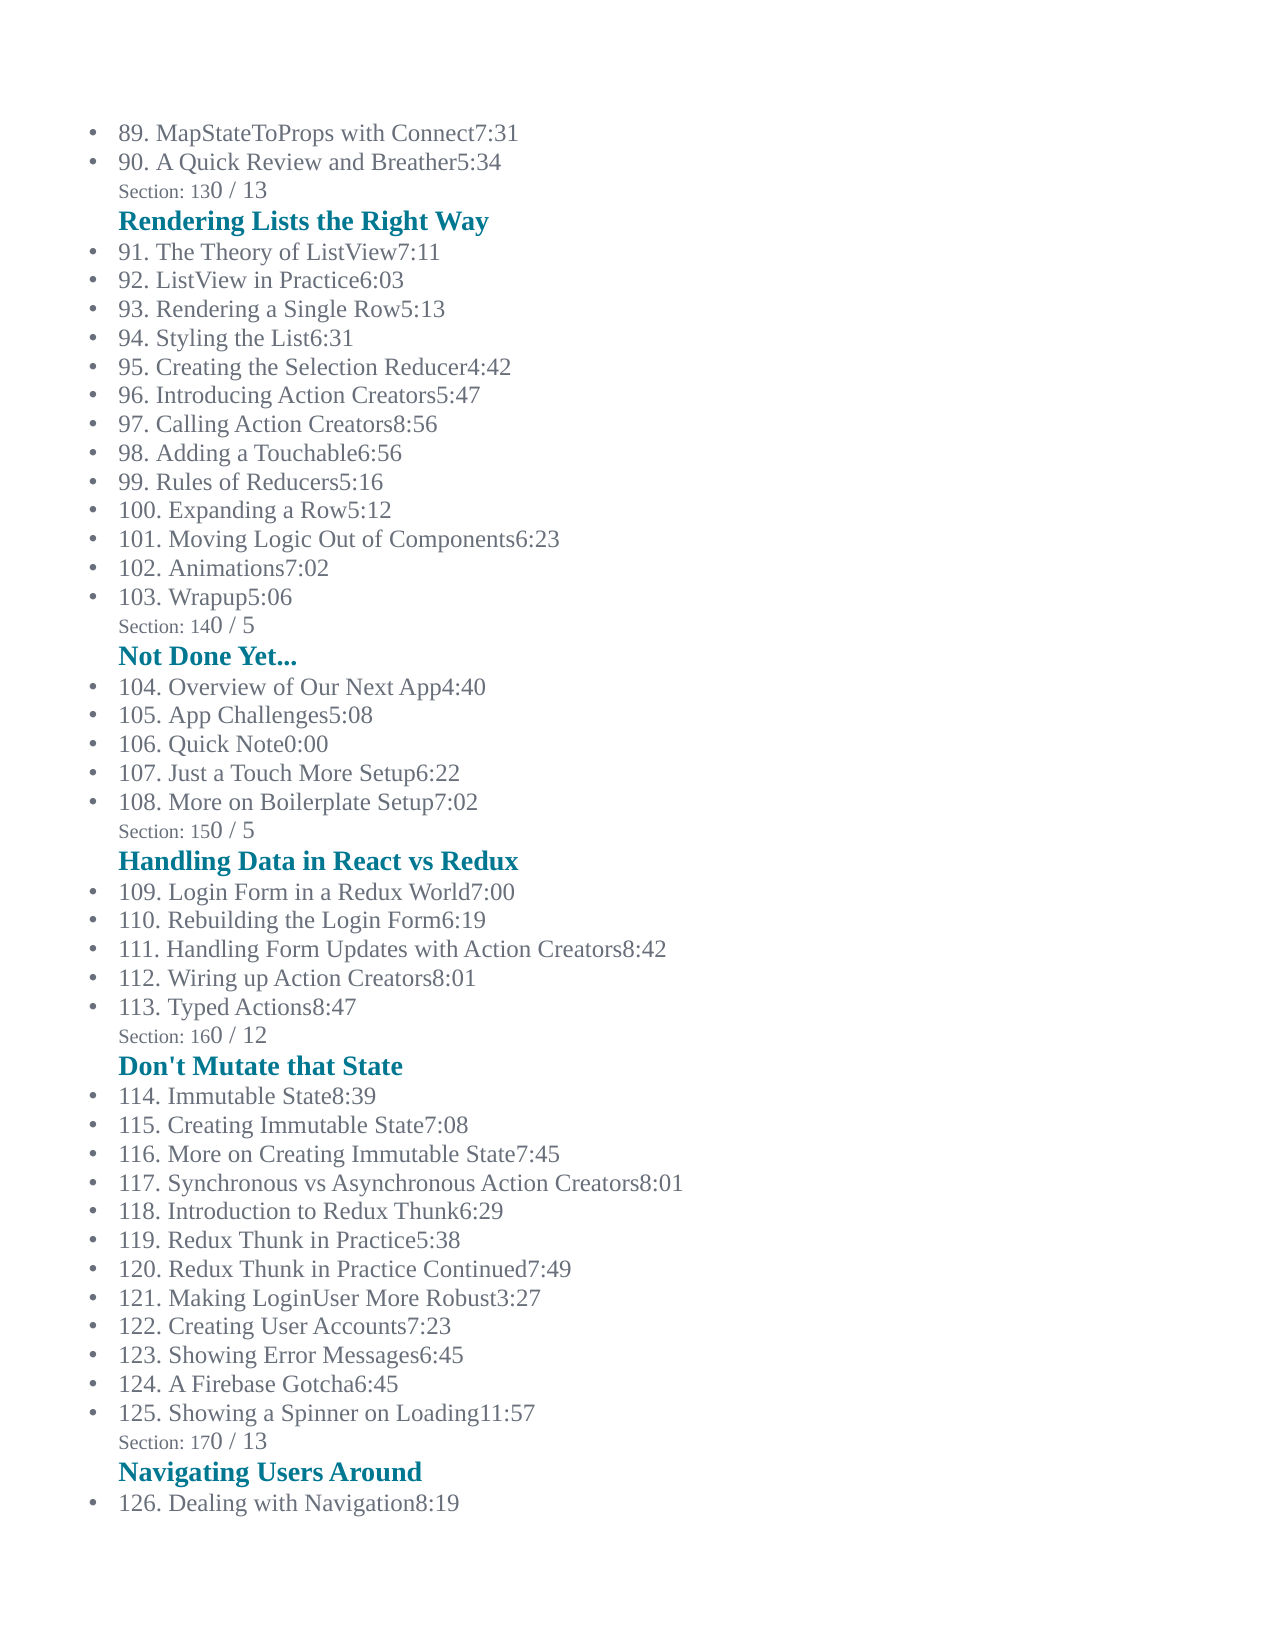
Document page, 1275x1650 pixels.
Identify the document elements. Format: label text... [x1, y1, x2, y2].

list 97. Calling Action Creators8:56 [118, 409, 1157, 438]
list 124. A Firebase Gotcha6:45 [118, 1369, 1157, 1398]
list 113. Typed Actions8:47 [118, 992, 1157, 1020]
text Section: 160 / 12 [118, 1020, 1157, 1049]
text Section: 150 / 5 [118, 815, 1157, 844]
list 122. Creating User Accounts7:23 [118, 1311, 1157, 1340]
list 91. The Theory of ListView7:11 [118, 237, 1157, 266]
list 118. Introduction to Redux Thunk6:29 [118, 1196, 1157, 1225]
list 120. Redux Thunk in Practice Continued7:49 [118, 1254, 1157, 1283]
list 93. Rendering a Single Row5:13 [118, 294, 1157, 323]
list 95. Creating the Selection Reducer4:42 [118, 352, 1157, 381]
list 114. Immutable State8:39 [118, 1081, 1157, 1110]
list 119. Redux Thunk in Practice5:38 [118, 1225, 1157, 1254]
list 108. More on Boilerplate Setup7:02 [118, 787, 1157, 815]
text Section: 130 / 13 [118, 176, 1157, 204]
list 89. MapStateToProps with Connect7:31 [118, 118, 1157, 147]
list 121. Making LoginUser More Robust3:27 [118, 1283, 1157, 1311]
text Section: 170 / 13 [118, 1426, 1157, 1455]
list 126. Dealing with Navigation8:19 [118, 1488, 1157, 1516]
list 92. ListView in Practice6:03 [118, 266, 1157, 294]
list 117. Synchronous vs Asynchronous Action Creators8:01 [118, 1168, 1157, 1196]
list 112. Wiring up Action Creators8:01 [118, 963, 1157, 992]
text Handling Data in React vs Redux [118, 844, 1157, 877]
list 115. Creating Immutable State7:08 [118, 1110, 1157, 1139]
list 104. Overview of Our Next App4:40 [118, 672, 1157, 700]
text Not Done Yet... [118, 639, 1157, 672]
list 103. Wrapup5:06 [118, 582, 1157, 611]
text Navigating Users Around [118, 1455, 1157, 1488]
list 99. Rules of Reducers5:16 [118, 467, 1157, 496]
text Don't Mutate that State [118, 1049, 1157, 1081]
list 105. App Challenges5:08 [118, 700, 1157, 729]
list 96. Introducing Action Creators5:47 [118, 381, 1157, 409]
text Section: 140 / 5 [118, 611, 1157, 639]
list 110. Rebuilding the Login Form6:19 [118, 905, 1157, 934]
list 106. Quick Note0:00 [118, 729, 1157, 758]
text Rendering Lists the Right Way [118, 204, 1157, 237]
list 107. Just a Touch More Setup6:22 [118, 758, 1157, 787]
list 102. Animations7:02 [118, 553, 1157, 582]
list 100. Expanding a Row5:12 [118, 496, 1157, 524]
list 90. A Quick Review and Breather5:34 [118, 147, 1157, 176]
list 125. Showing a Spinner on Loading11:57 [118, 1398, 1157, 1426]
list 98. Adding a Touchable6:56 [118, 438, 1157, 467]
list 101. Moving Logic Out of Components6:23 [118, 524, 1157, 553]
list 123. Showing Error Messages6:45 [118, 1340, 1157, 1369]
list 109. Login Form in a Redux World7:00 [118, 877, 1157, 905]
list 116. More on Creating Immutable State7:45 [118, 1139, 1157, 1168]
list 111. Handling Form Updates with Action Creators8:42 [118, 934, 1157, 963]
list 94. Styling the List6:31 [118, 323, 1157, 352]
